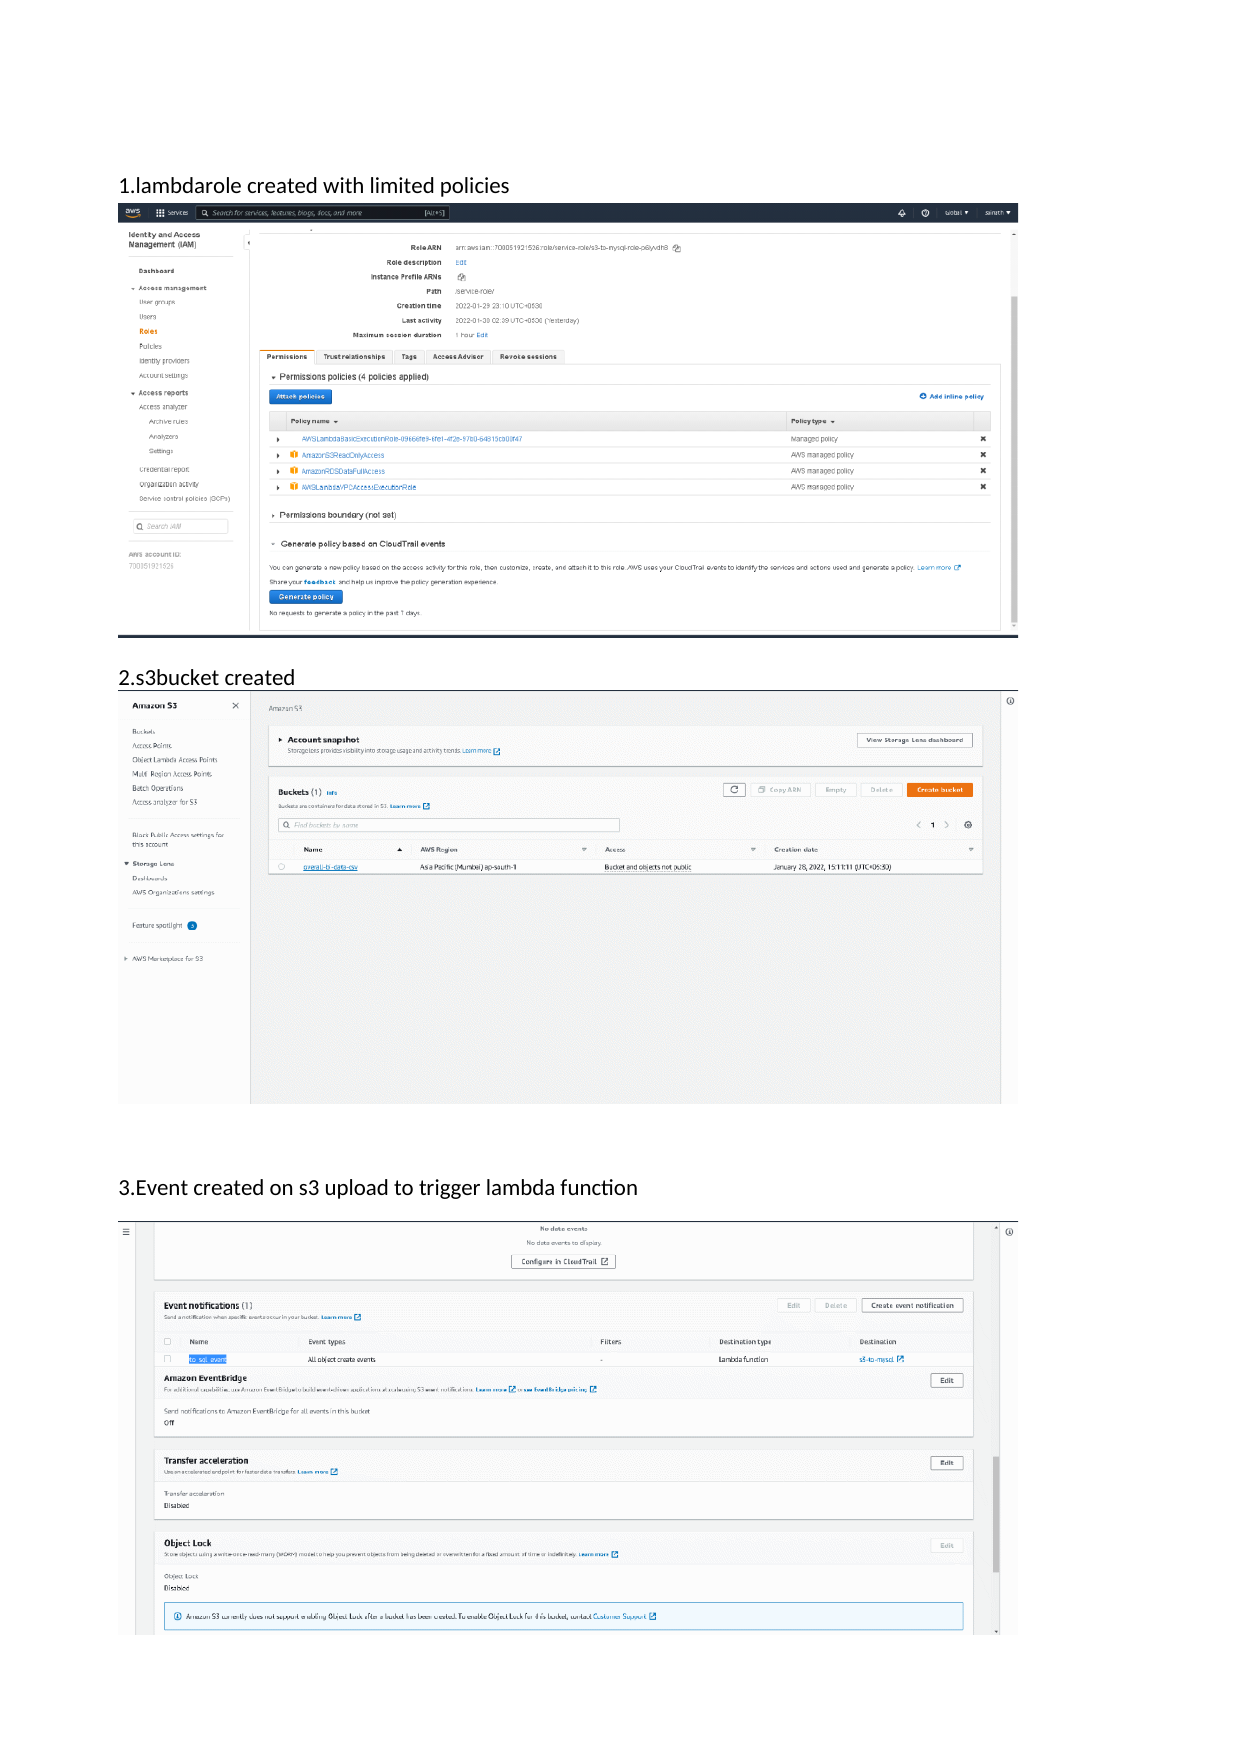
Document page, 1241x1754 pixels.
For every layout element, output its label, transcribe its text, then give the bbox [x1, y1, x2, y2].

text 3.Event created on s3 upload to trigger lambda function [118, 1173, 1122, 1201]
text 2.s3bucket created [118, 663, 1122, 1103]
text 1.lambdarole created with limited policies [118, 171, 1122, 638]
